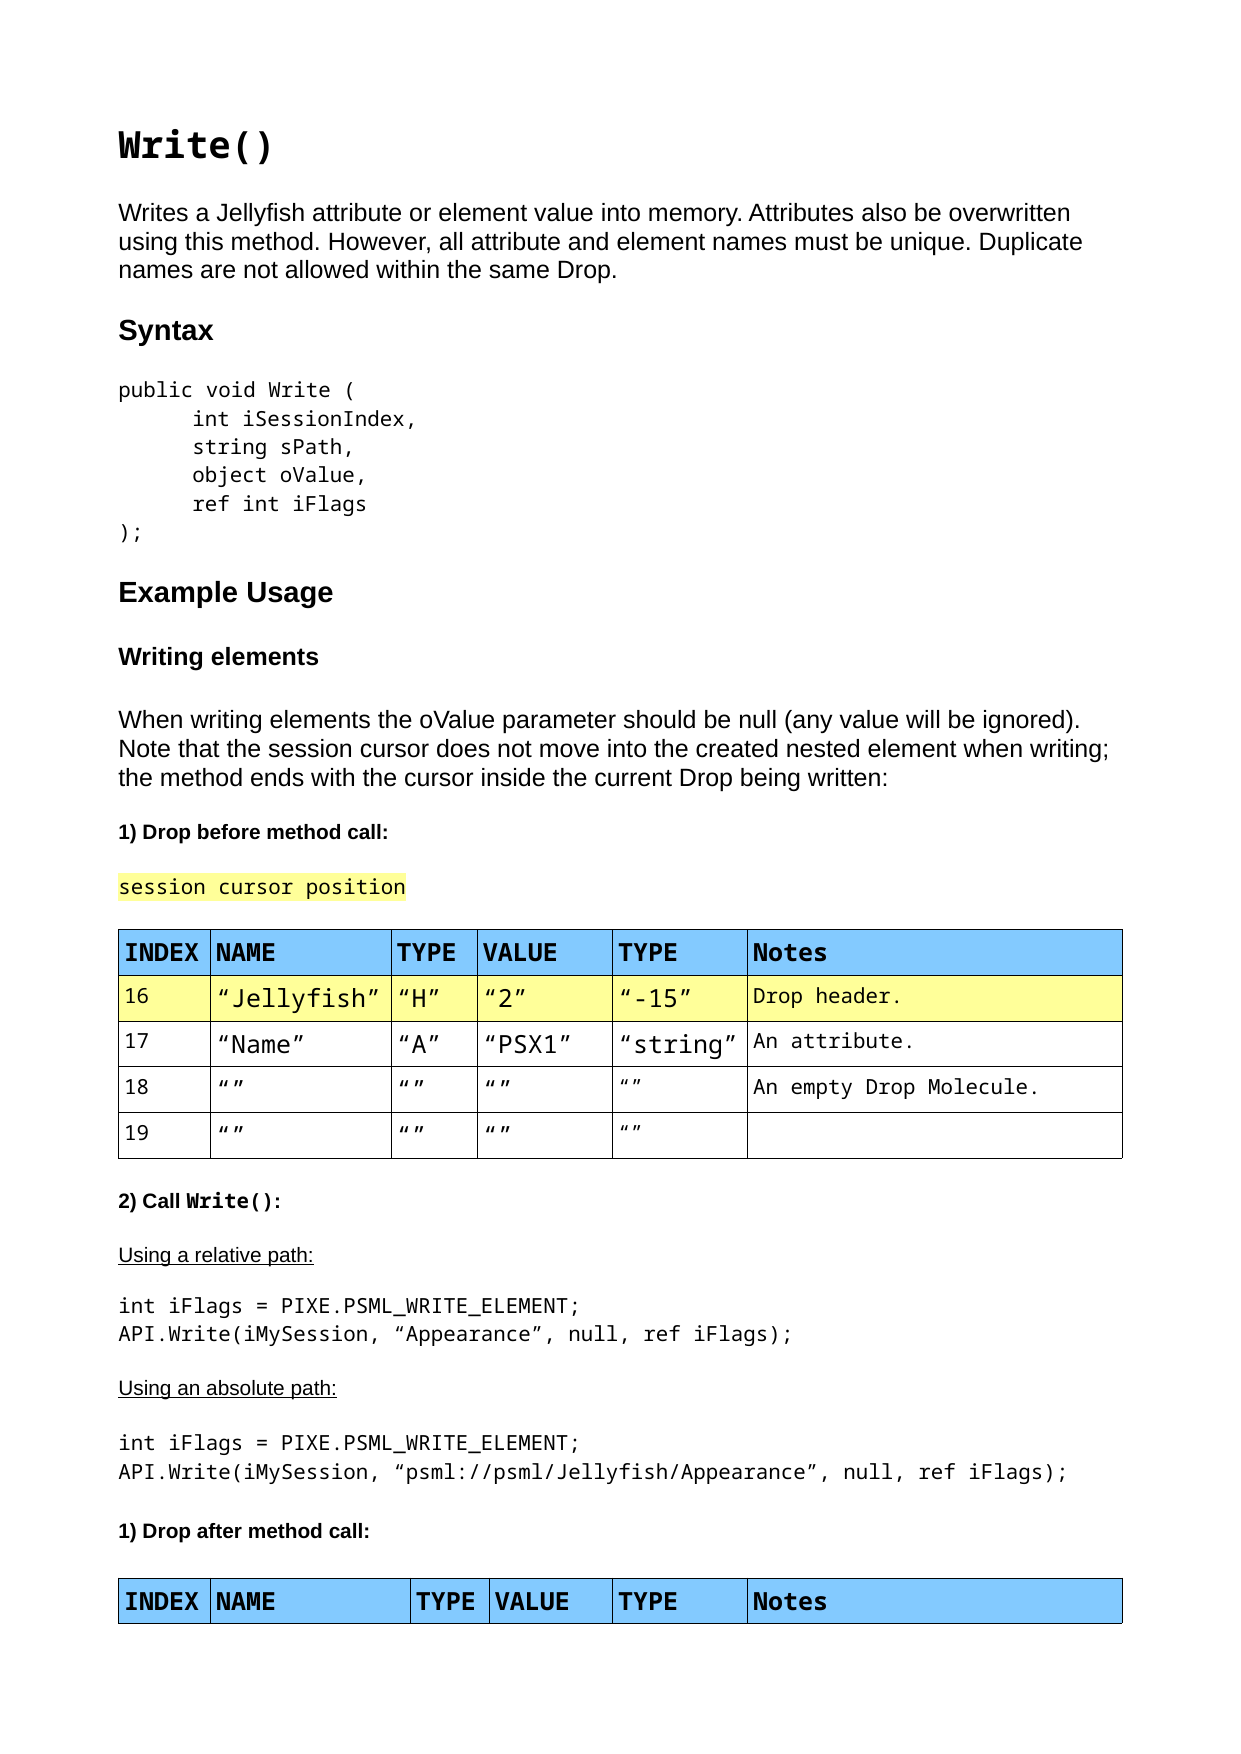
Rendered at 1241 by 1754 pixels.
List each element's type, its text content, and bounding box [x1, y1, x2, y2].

table_cell “-15” [613, 976, 747, 1021]
table_header NAME [211, 1579, 410, 1623]
text int iSessionIndex, [118, 404, 1122, 432]
table_cell “Name” [211, 1022, 391, 1066]
table_cell “A” [392, 1022, 477, 1066]
text session cursor position [118, 872, 1122, 901]
table_cell [748, 1113, 1122, 1157]
text Writing elements [118, 642, 1122, 671]
table_cell “” [478, 1067, 612, 1112]
table_header Notes [748, 930, 1122, 975]
text public void Write ( [118, 375, 1122, 404]
table_header VALUE [490, 1579, 612, 1623]
table_cell “” [392, 1113, 477, 1157]
table_header NAME [211, 930, 391, 975]
text API.Write(iMySession, “Appearance”, null, ref iFlags); [118, 1319, 1122, 1348]
text object oValue, [118, 461, 1122, 489]
table_header INDEX [119, 930, 210, 975]
table_cell “” [613, 1113, 747, 1157]
text 1) Drop after method call: [118, 1519, 1122, 1543]
text string sPath, [118, 432, 1122, 461]
table_header Notes [748, 1579, 1122, 1623]
table_cell 17 [119, 1022, 210, 1066]
table_cell Drop header. [748, 976, 1122, 1021]
table_cell “” [392, 1067, 477, 1112]
table_cell 18 [119, 1067, 210, 1112]
text Write() [118, 118, 1122, 169]
table_cell “” [211, 1113, 391, 1157]
table_cell “2” [478, 976, 612, 1021]
table_cell An empty Drop Molecule. [748, 1067, 1122, 1112]
text Writes a Jellyfish attribute or element value into memory. Attributes also be overwritten using this method. However, all attribute and element names must be unique. Duplicate names are not allowed within the same Drop. [118, 198, 1122, 284]
table_cell “H” [392, 976, 477, 1021]
table_cell 16 [119, 976, 210, 1021]
text Example Usage [118, 574, 1122, 608]
text ref int iFlags [118, 489, 1122, 517]
table_cell “PSX1” [478, 1022, 612, 1066]
table_header TYPE [613, 1579, 747, 1623]
table_cell “” [211, 1067, 391, 1112]
text 1) Drop before method call: [118, 820, 1122, 844]
table_header INDEX [119, 1579, 210, 1623]
table_header TYPE [613, 930, 747, 975]
table_cell “string” [613, 1022, 747, 1066]
table_header VALUE [478, 930, 612, 975]
table_header TYPE [411, 1579, 489, 1623]
table_header TYPE [392, 930, 477, 975]
table_cell An attribute. [748, 1022, 1122, 1066]
text int iFlags = PIXE.PSML_WRITE_ELEMENT; [118, 1428, 1122, 1457]
text 2) Call Write(): [118, 1186, 1122, 1214]
text Syntax [118, 313, 1122, 346]
text API.Write(iMySession, “psml://psml/Jellyfish/Appearance”, null, ref iFlags); [118, 1457, 1122, 1485]
table_cell “” [478, 1113, 612, 1157]
table_cell “Jellyfish” [211, 976, 391, 1021]
text ); [118, 517, 1122, 546]
text int iFlags = PIXE.PSML_WRITE_ELEMENT; [118, 1291, 1122, 1319]
table_cell “” [613, 1067, 747, 1112]
table_cell 19 [119, 1113, 210, 1157]
text When writing elements the oValue parameter should be null (any value will be ignored). Note that the session cursor does not move into the created nested element when writing; the method ends with the cursor inside the current Drop being written: [118, 705, 1122, 791]
text Using a relative path: [118, 1243, 1122, 1267]
text Using an absolute path: [118, 1376, 1122, 1400]
